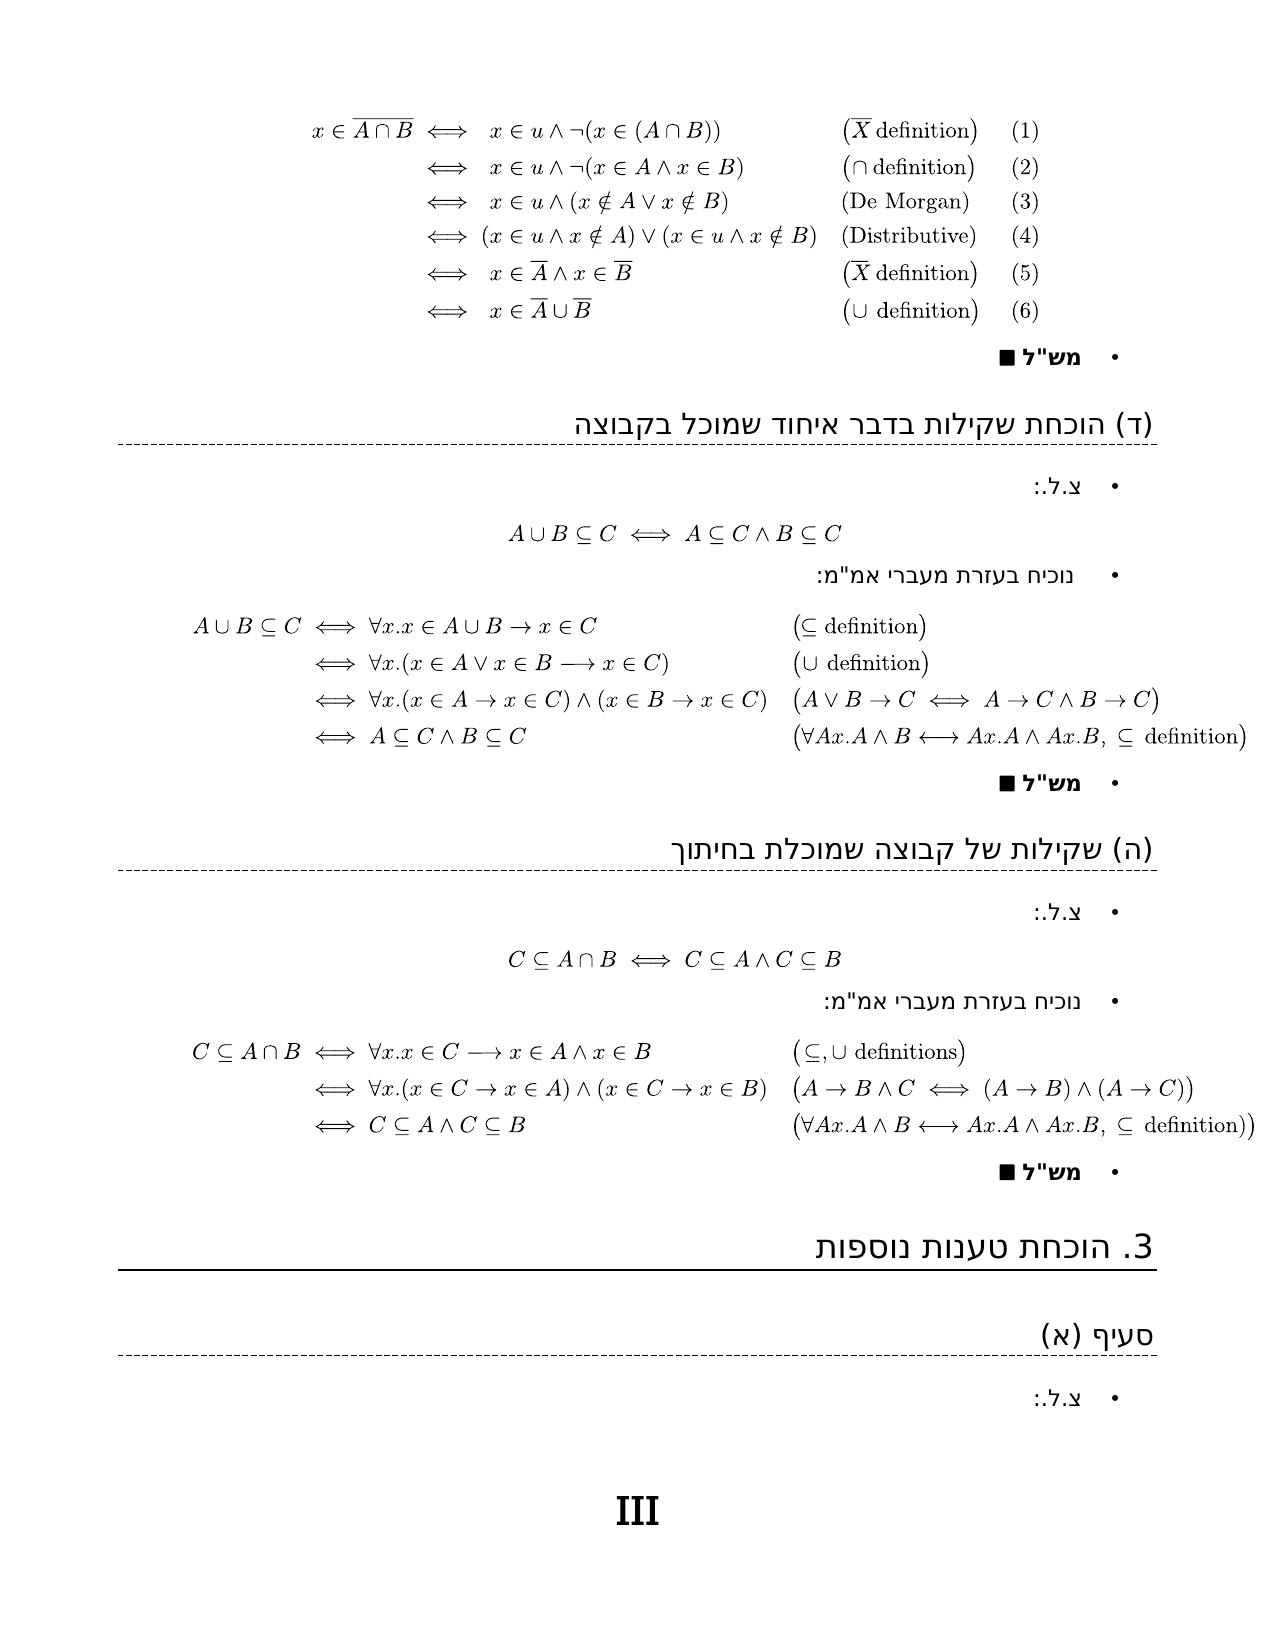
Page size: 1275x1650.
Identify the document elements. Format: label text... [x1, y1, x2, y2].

subtitle סעיף (א) [118, 1316, 1157, 1355]
list נוכיח בעזרת מעברי אמ"מ: [118, 563, 1119, 589]
list מש"ל [118, 1159, 1119, 1186]
list מש"ל [118, 344, 1119, 371]
list צ.ל.: [118, 1385, 1119, 1412]
list צ.ל.: [118, 473, 1119, 500]
subtitle (ד) הוכחת שקילות בדבר איחוד שמוכל בקבוצה [118, 404, 1157, 444]
list נוכיח בעזרת מעברי אמ"מ: [118, 988, 1119, 1015]
list צ.ל.: [118, 899, 1119, 926]
subtitle 3. הוכחת טענות נוספות [118, 1224, 1157, 1269]
subtitle (ה) שקילות של קבוצה שמוכלת בחיתוך [118, 830, 1157, 870]
list מש"ל [118, 770, 1119, 797]
